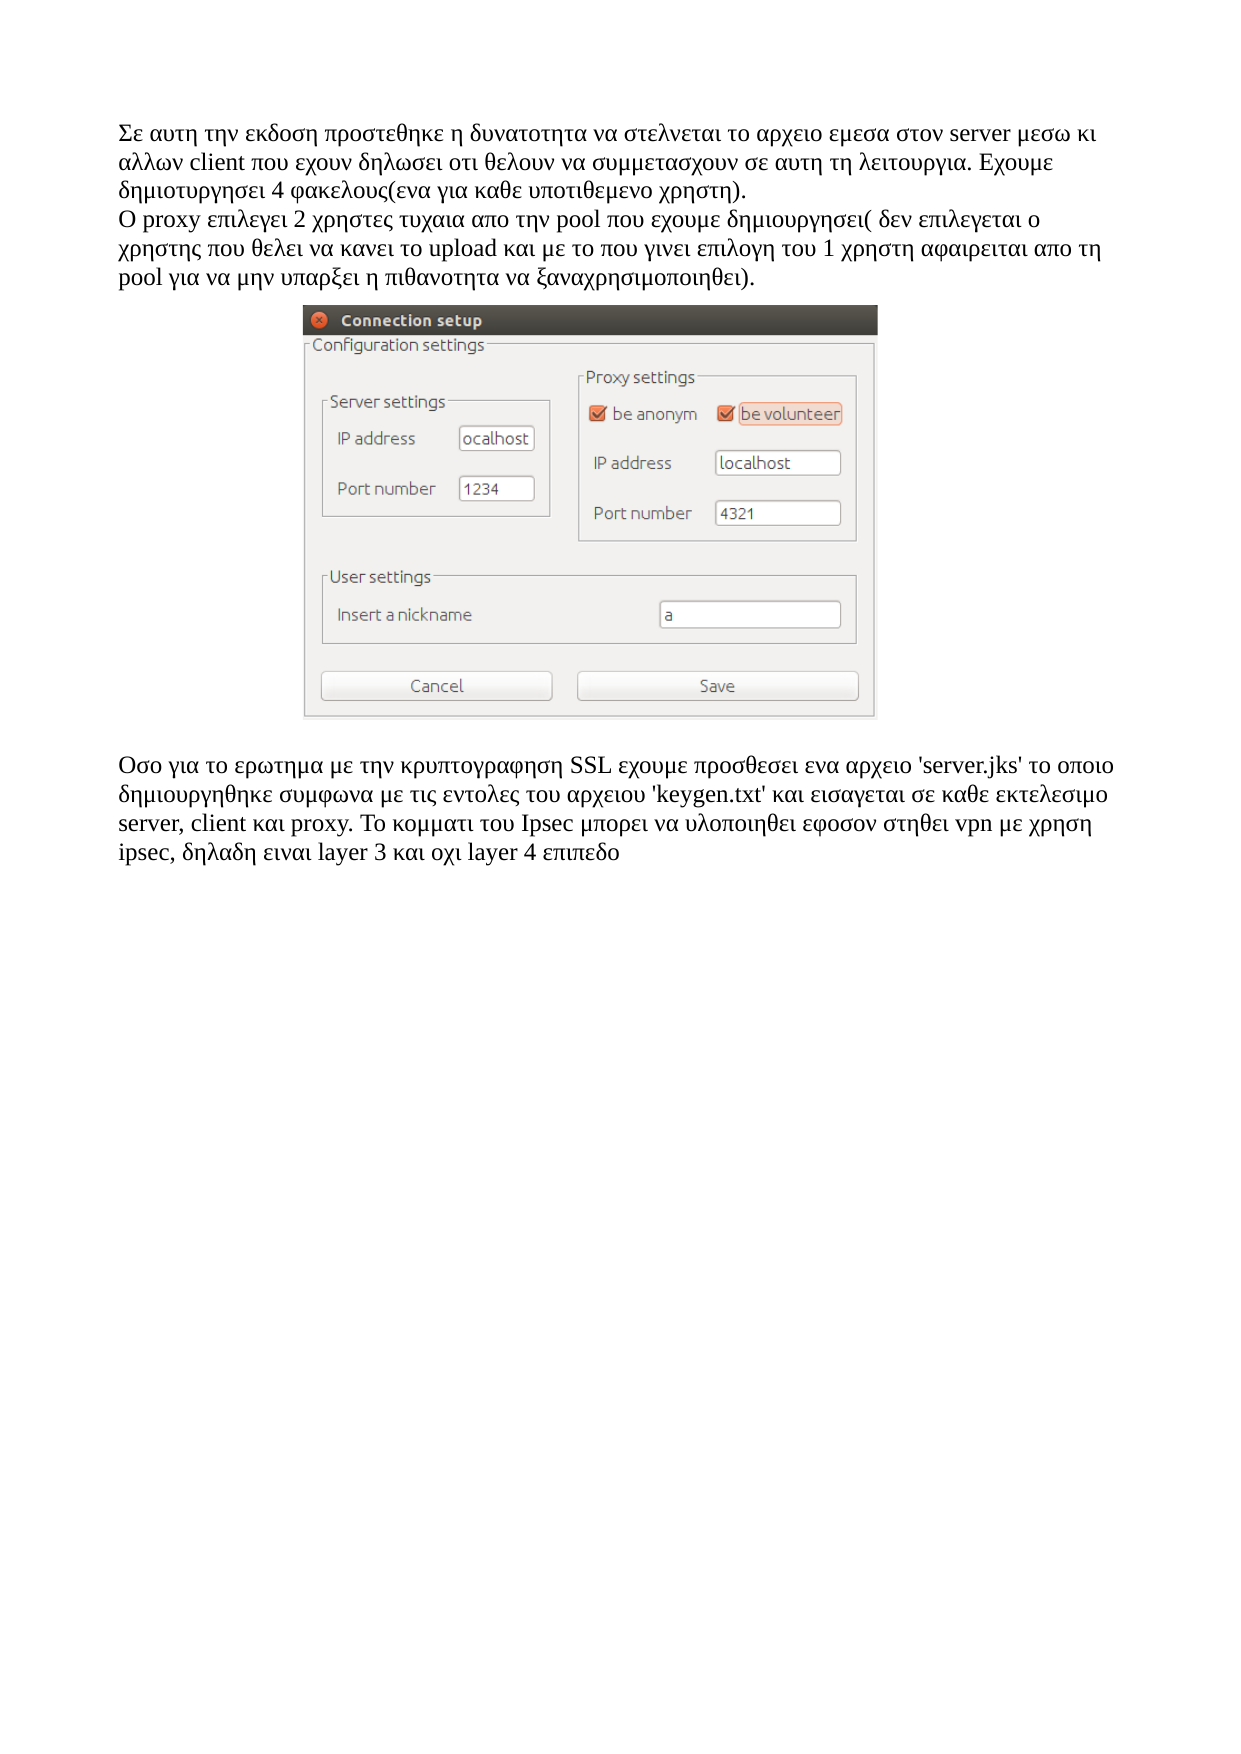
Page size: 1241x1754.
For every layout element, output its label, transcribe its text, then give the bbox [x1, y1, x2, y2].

text Οσο για το ερωτημα με την κρυπτογραφηση SSL εχουμε προσθεσει ενα αρχειο 'server.jks' το οποιο δημιουργηθηκε συμφωνα με τις εντολες του αρχειου 'keygen.txt' και εισαγεται σε καθε εκτελεσιμο server, client και proxy. Το κομματι του Ipsec μπορει να υλοποιηθει εφοσον στηθει vpn με χρηση ipsec, δηλαδη ειναι layer 3 και οχι layer 4 επιπεδο [118, 751, 1122, 866]
text Ο proxy επιλεγει 2 χρηστες τυχαια απο την pool που εχουμε δημιουργησει( δεν επιλεγεται ο χρηστης που θελει να κανει το upload και με το που γινει επιλογη του 1 χρηστη αφαιρειται απο τη pool για να μην υπαρξει η πιθανοτητα να ξαναχρησιμοποιηθει). [118, 204, 1122, 291]
picture [302, 305, 878, 720]
text Σε αυτη την εκδοση προστεθηκε η δυνατοτητα να στελνεται το αρχειο εμεσα στον server μεσω κι αλλων client που εχουν δηλωσει οτι θελουν να συμμετασχουν σε αυτη τη λειτουργια. Εχουμε δημιοτυργησει 4 φακελους(ενα για καθε υποτιθεμενο χρηστη). [118, 118, 1122, 204]
